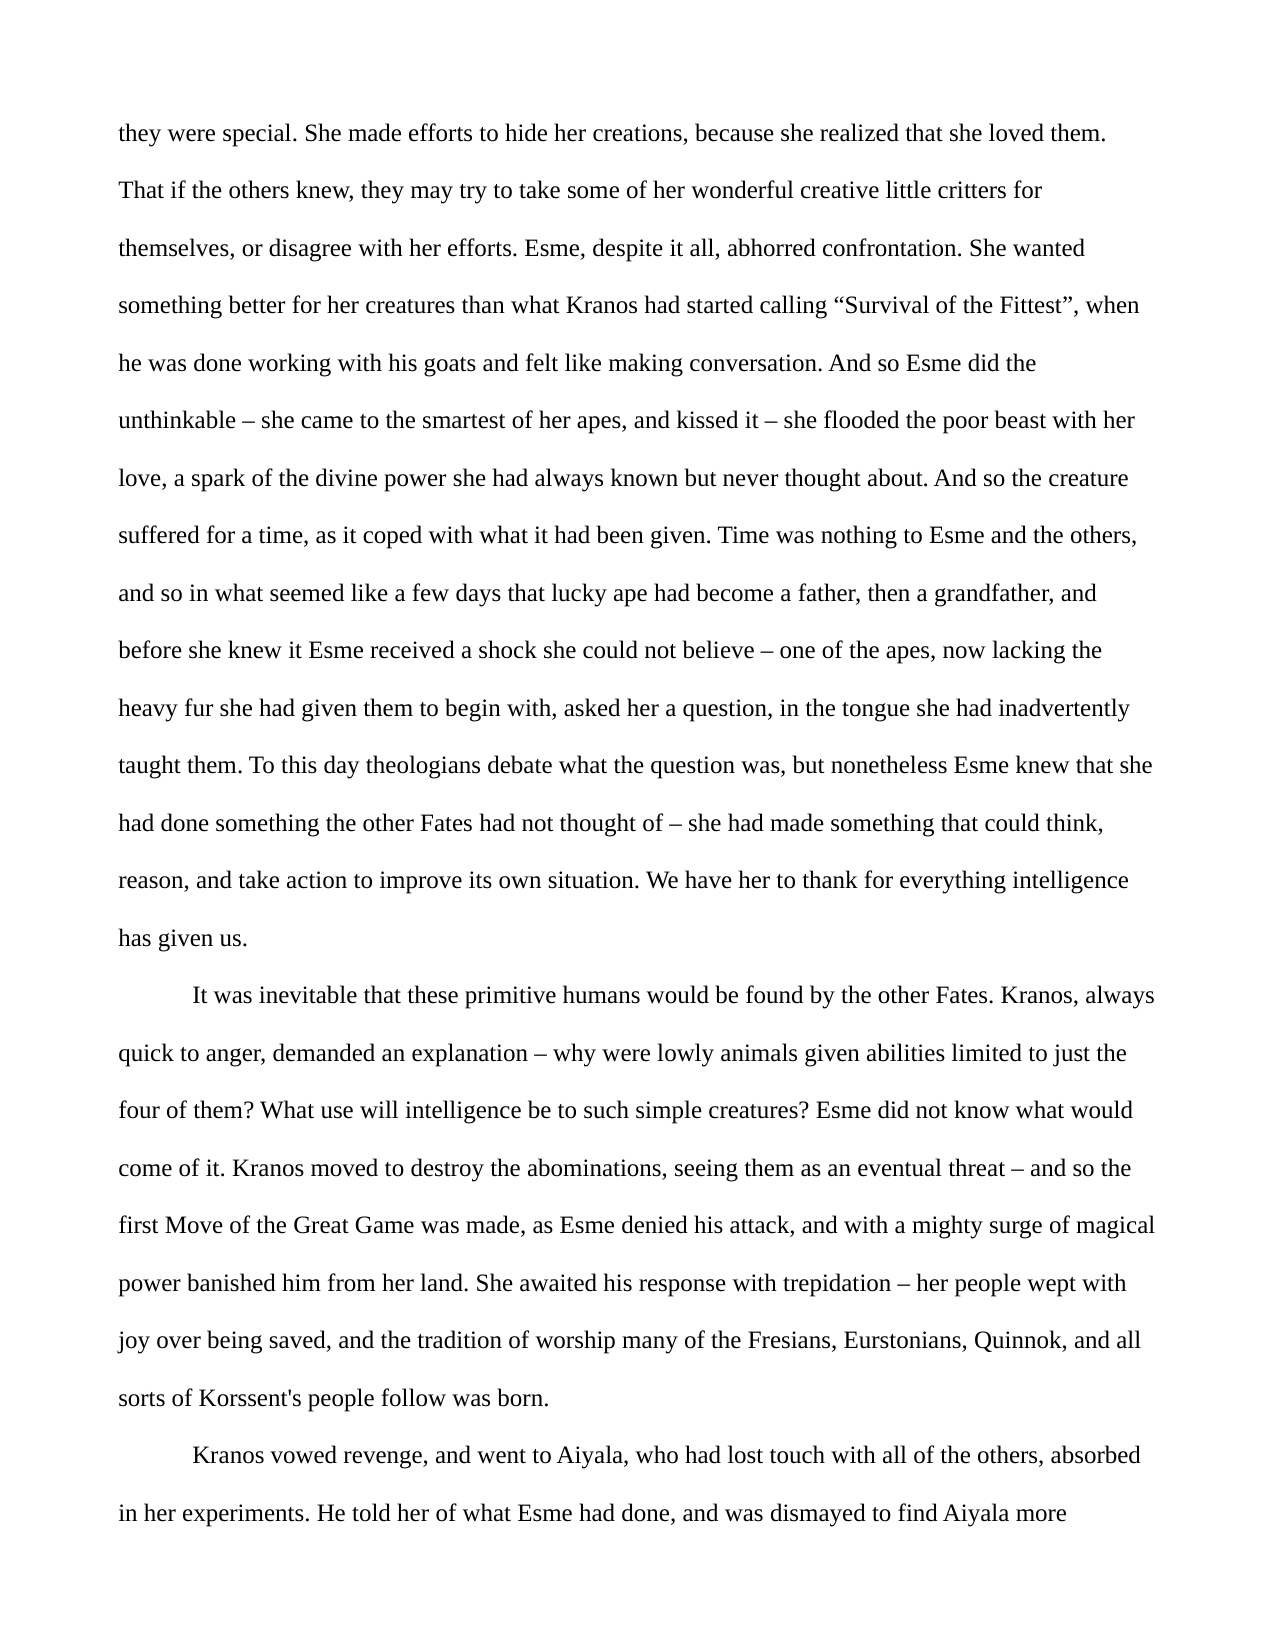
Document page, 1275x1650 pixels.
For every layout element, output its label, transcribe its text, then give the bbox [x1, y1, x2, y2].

text they were special. She made efforts to hide her creations, because she realized that she loved them. That if the others knew, they may try to take some of her wonderful creative little critters for themselves, or disagree with her efforts. Esme, despite it all, abhorred confrontation. She wanted something better for her creatures than what Kranos had started calling “Survival of the Fittest”, when he was done working with his goats and felt like making conversation. And so Esme did the unthinkable – she came to the smartest of her apes, and kissed it – she flooded the poor beast with her love, a spark of the divine power she had always known but never thought about. And so the creature suffered for a time, as it coped with what it had been given. Time was nothing to Esme and the others, and so in what seemed like a few days that lucky ape had become a father, then a grandfather, and before she knew it Esme received a shock she could not believe – one of the apes, now lacking the heavy fur she had given them to begin with, asked her a question, in the tongue she had inadvertently taught them. To this day theologians debate what the question was, but nonetheless Esme knew that she had done something the other Fates had not thought of – she had made something that could think, reason, and take action to improve its own situation. We have her to thank for everything intelligence has given us. [118, 118, 1157, 952]
text Kranos vowed revenge, and went to Aiyala, who had lost touch with all of the others, absorbed in her experiments. He told her of what Esme had done, and was dismayed to find Aiyala more [118, 1441, 1157, 1527]
text It was inevitable that these primitive humans would be found by the other Fates. Kranos, always quick to anger, demanded an explanation – why were lowly animals given abilities limited to just the four of them? What use will intelligence be to such simple creatures? Esme did not know what would come of it. Kranos moved to destroy the abominations, seeing them as an eventual threat – and so the first Move of the Great Game was made, as Esme denied his attack, and with a mighty surge of magical power banished him from her land. She awaited his response with trepidation – her people wept with joy over being saved, and the tradition of worship many of the Fresians, Eurstonians, Quinnok, and all sorts of Korssent's people follow was born. [118, 981, 1157, 1412]
